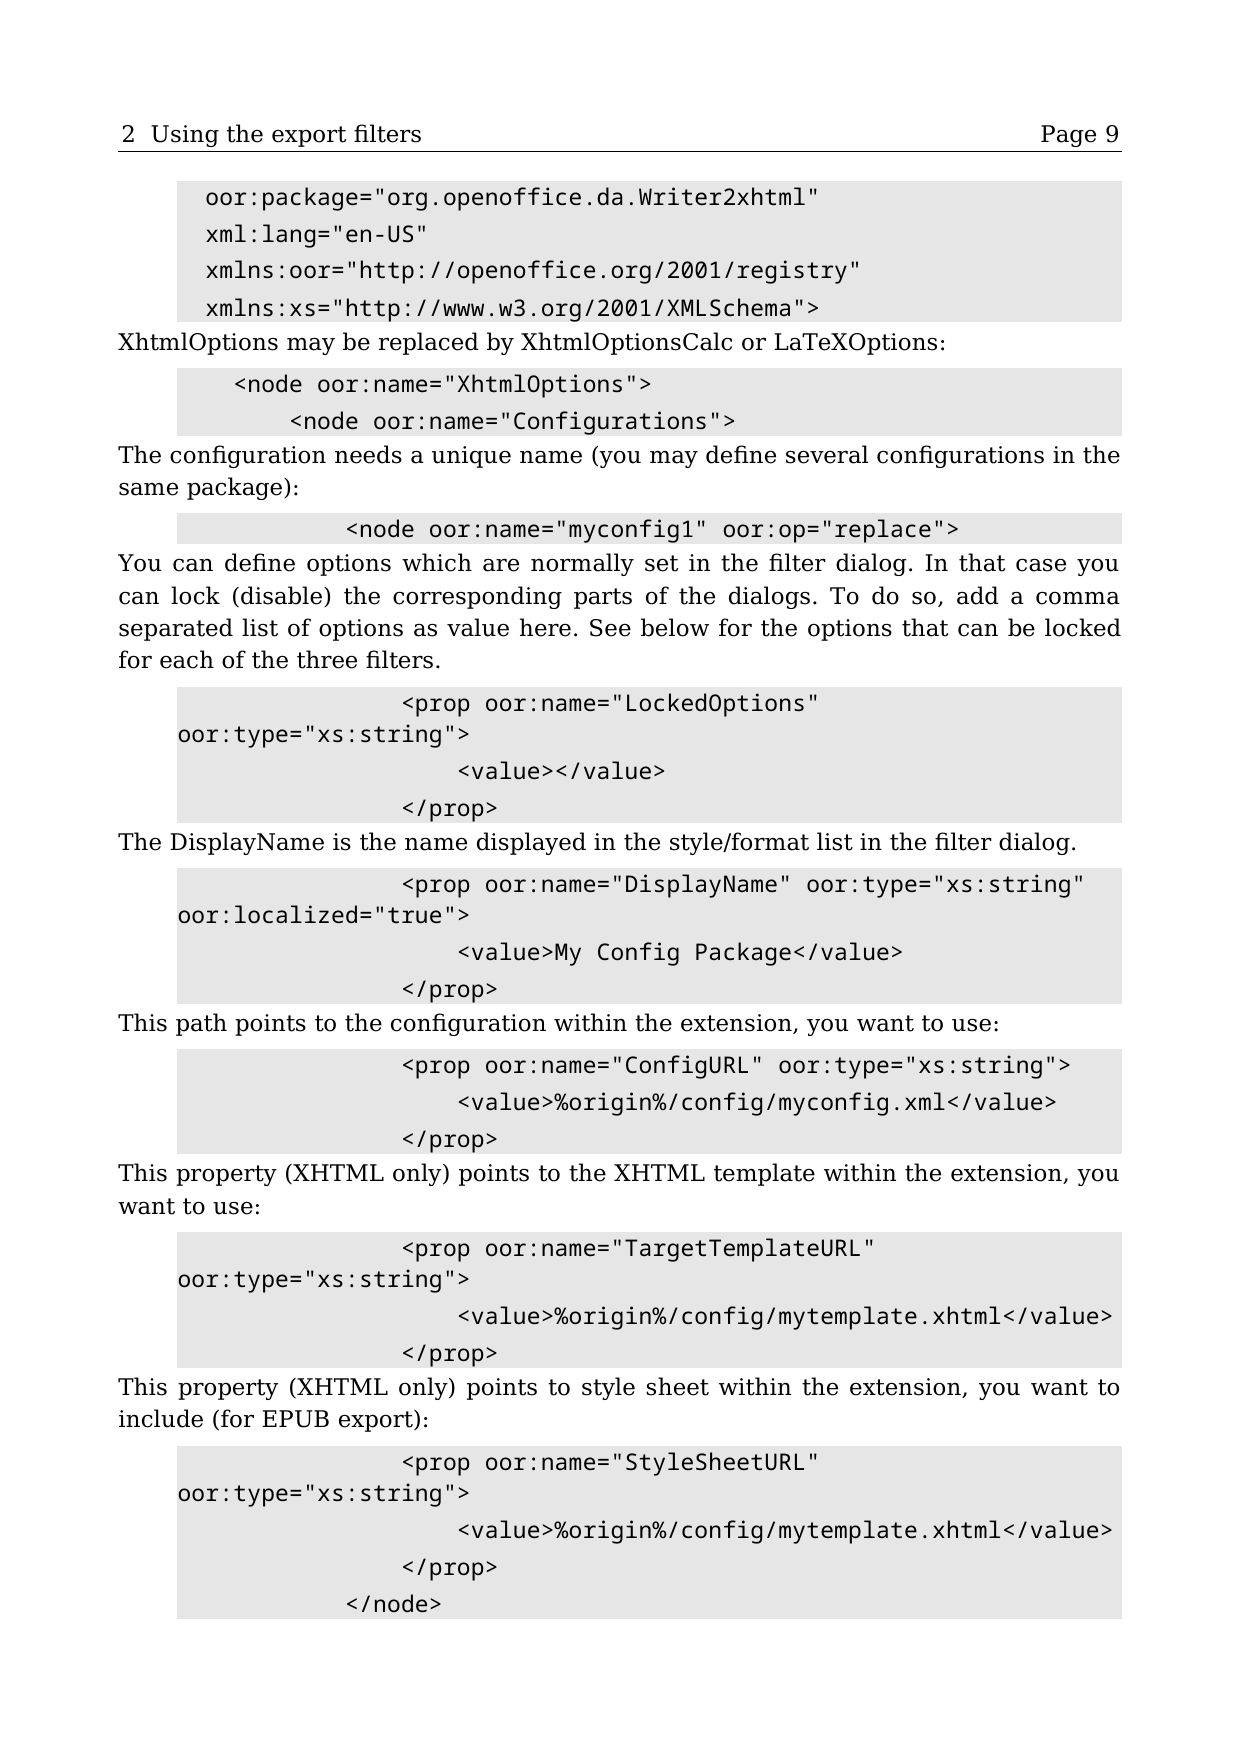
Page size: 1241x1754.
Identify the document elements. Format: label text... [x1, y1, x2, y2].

text <prop oor:name="TargetTemplateURL" oor:type="xs:string"> [177, 1232, 1122, 1294]
text <node oor:name="myconfig1" oor:op="replace"> [177, 513, 1122, 544]
text xmlns:xs="http://www.w3.org/2001/XMLSchema"> [177, 291, 1122, 322]
text <value>My Config Package</value> [177, 936, 1122, 967]
text <value>%origin%/config/mytemplate.xhtml</value> [177, 1514, 1122, 1545]
text <prop oor:name="StyleSheetURL" oor:type="xs:string"> [177, 1446, 1122, 1508]
text <prop oor:name="LockedOptions" oor:type="xs:string"> [177, 687, 1122, 749]
text </prop> [177, 1123, 1122, 1154]
text <prop oor:name="ConfigURL" oor:type="xs:string"> [177, 1049, 1122, 1080]
text XhtmlOptions may be replaced by XhtmlOptionsCalc or LaTeXOptions: [118, 328, 1122, 355]
text The configuration needs a unique name (you may define several configurations in the same package): [118, 442, 1122, 501]
text </prop> [177, 792, 1122, 823]
text This path points to the configuration within the extension, you want to use: [118, 1010, 1122, 1037]
text <value>%origin%/config/myconfig.xml</value> [177, 1086, 1122, 1117]
text <node oor:name="Configurations"> [177, 405, 1122, 436]
text </prop> [177, 1551, 1122, 1582]
text </prop> [177, 1337, 1122, 1368]
text </prop> [177, 973, 1122, 1004]
text xml:lang="en-US" [177, 217, 1122, 248]
text This property (XHTML only) points to style sheet within the extension, you want to include (for EPUB export): [118, 1374, 1122, 1433]
text The DisplayName is the name displayed in the style/format list in the filter dialog. [118, 829, 1122, 856]
text You can define options which are normally set in the filter dialog. In that case you can lock (disable) the corresponding parts of the dialogs. To do so, add a comma separated list of options as value here. See below for the options that can be locked for each of the three filters. [118, 550, 1122, 674]
text xmlns:oor="http://openoffice.org/2001/registry" [177, 254, 1122, 286]
text This property (XHTML only) points to the XHTML template within the extension, you want to use: [118, 1160, 1122, 1219]
text </node> [177, 1588, 1122, 1619]
text <value></value> [177, 755, 1122, 786]
text oor:package="org.openoffice.da.Writer2xhtml" [177, 181, 1122, 212]
text <node oor:name="XhtmlOptions"> [177, 368, 1122, 399]
text <value>%origin%/config/mytemplate.xhtml</value> [177, 1300, 1122, 1331]
text <prop oor:name="DisplayName" oor:type="xs:string" oor:localized="true"> [177, 868, 1122, 930]
